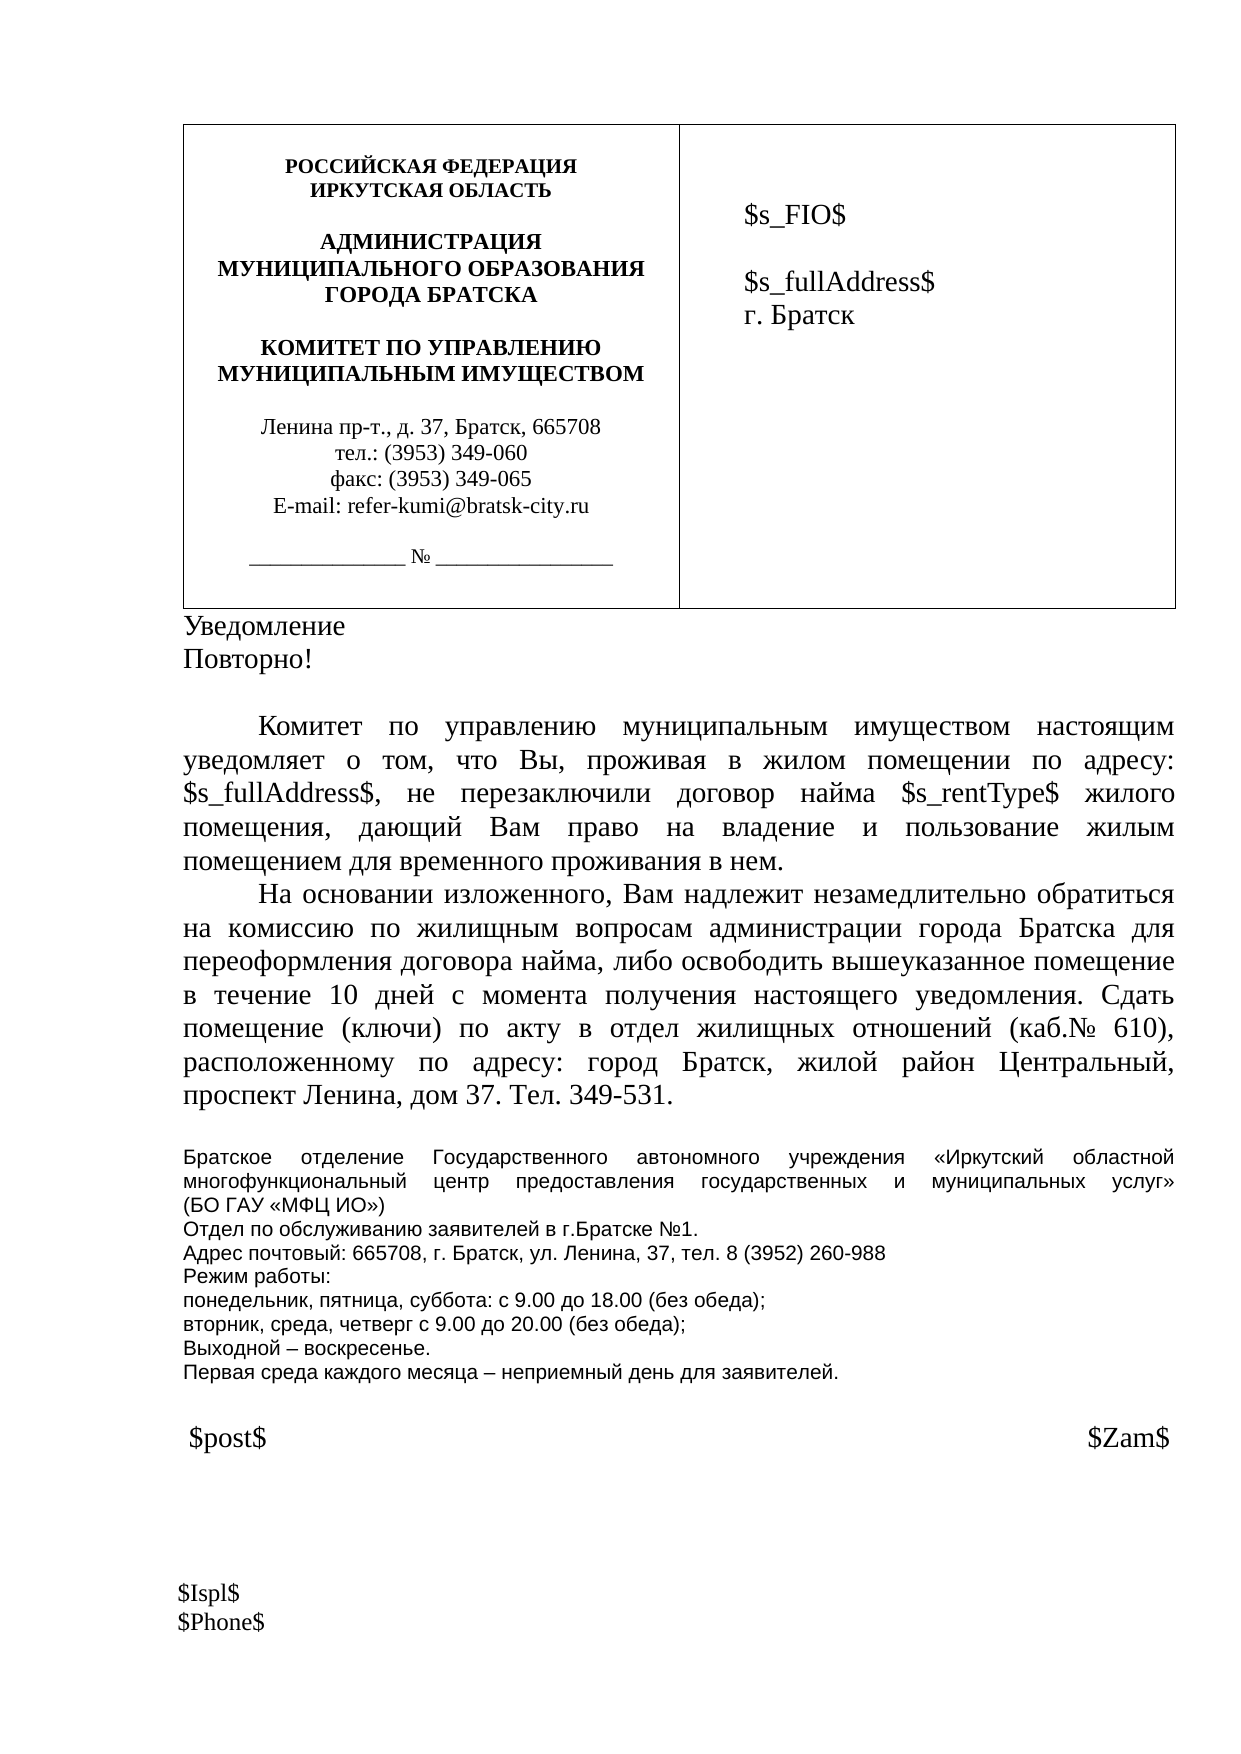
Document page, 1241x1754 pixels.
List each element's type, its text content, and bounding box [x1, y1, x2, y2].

table_header РОССИЙСКАЯ ФЕДЕРАЦИЯ ИРКУТСКАЯ ОБЛАСТЬ АДМИНИСТРАЦИЯ МУНИЦИПАЛЬНОГО ОБРАЗОВАНИЯ ГОРОДА БРАТСКА КОМИТЕТ ПО УПРАВЛЕНИЮ МУНИЦИПАЛЬНЫМ ИМУЩЕСТВОМ Ленина пр-т., д. 37, Братск, 665708 тел.: (3953) 349-060 факс: (3953) 349-065 E-mail: refer-kumi@bratsk-city.ru _______________ № _________________ [184, 125, 679, 608]
table_header Уведомление Повторно! Комитет по управлению муниципальным имуществом настоящим уведомляет о том, что Вы, проживая в жилом помещении по адресу: $s_fullAddress$, не перезаключили договор найма $s_rentType$ жилого помещения, дающий Вам право на владение и пользование жилым помещением для временного проживания в нем. На основании изложенного, Вам надлежит незамедлительно обратиться на комиссию по жилищным вопросам администрации города Братска для переоформления договора найма, либо освободить вышеуказанное помещение в течение 10 дней с момента получения настоящего уведомления. Сдать помещение (ключи) по акту в отдел жилищных отношений (каб.№ 610), расположенному по адресу: город Братск, жилой район Центральный, проспект Ленина, дом 37. Тел. 349-531. Братское отделение Государственного автономного учреждения «Иркутский областной многофункциональный центр предоставления государственных и муниципальных услуг» (БО ГАУ «МФЦ ИО») Отдел по обслуживанию заявителей в г.Братске №1. Адрес почтовый: 665708, г. Братск, ул. Ленина, 37, тел. 8 (3952) 260-988 Режим работы: понедельник, пятница, суббота: с 9.00 до 18.00 (без обеда); вторник, среда, четверг с 9.00 до 20.00 (без обеда); Выходной – воскресенье. Первая среда каждого месяца – неприемный день для заявителей. [177, 118, 1181, 1523]
table_header $Zam$ [679, 1414, 1175, 1459]
table_header $s_FIO$ $s_fullAddress$ г. Братск [680, 125, 1175, 608]
table_header $post$ [183, 1414, 679, 1459]
